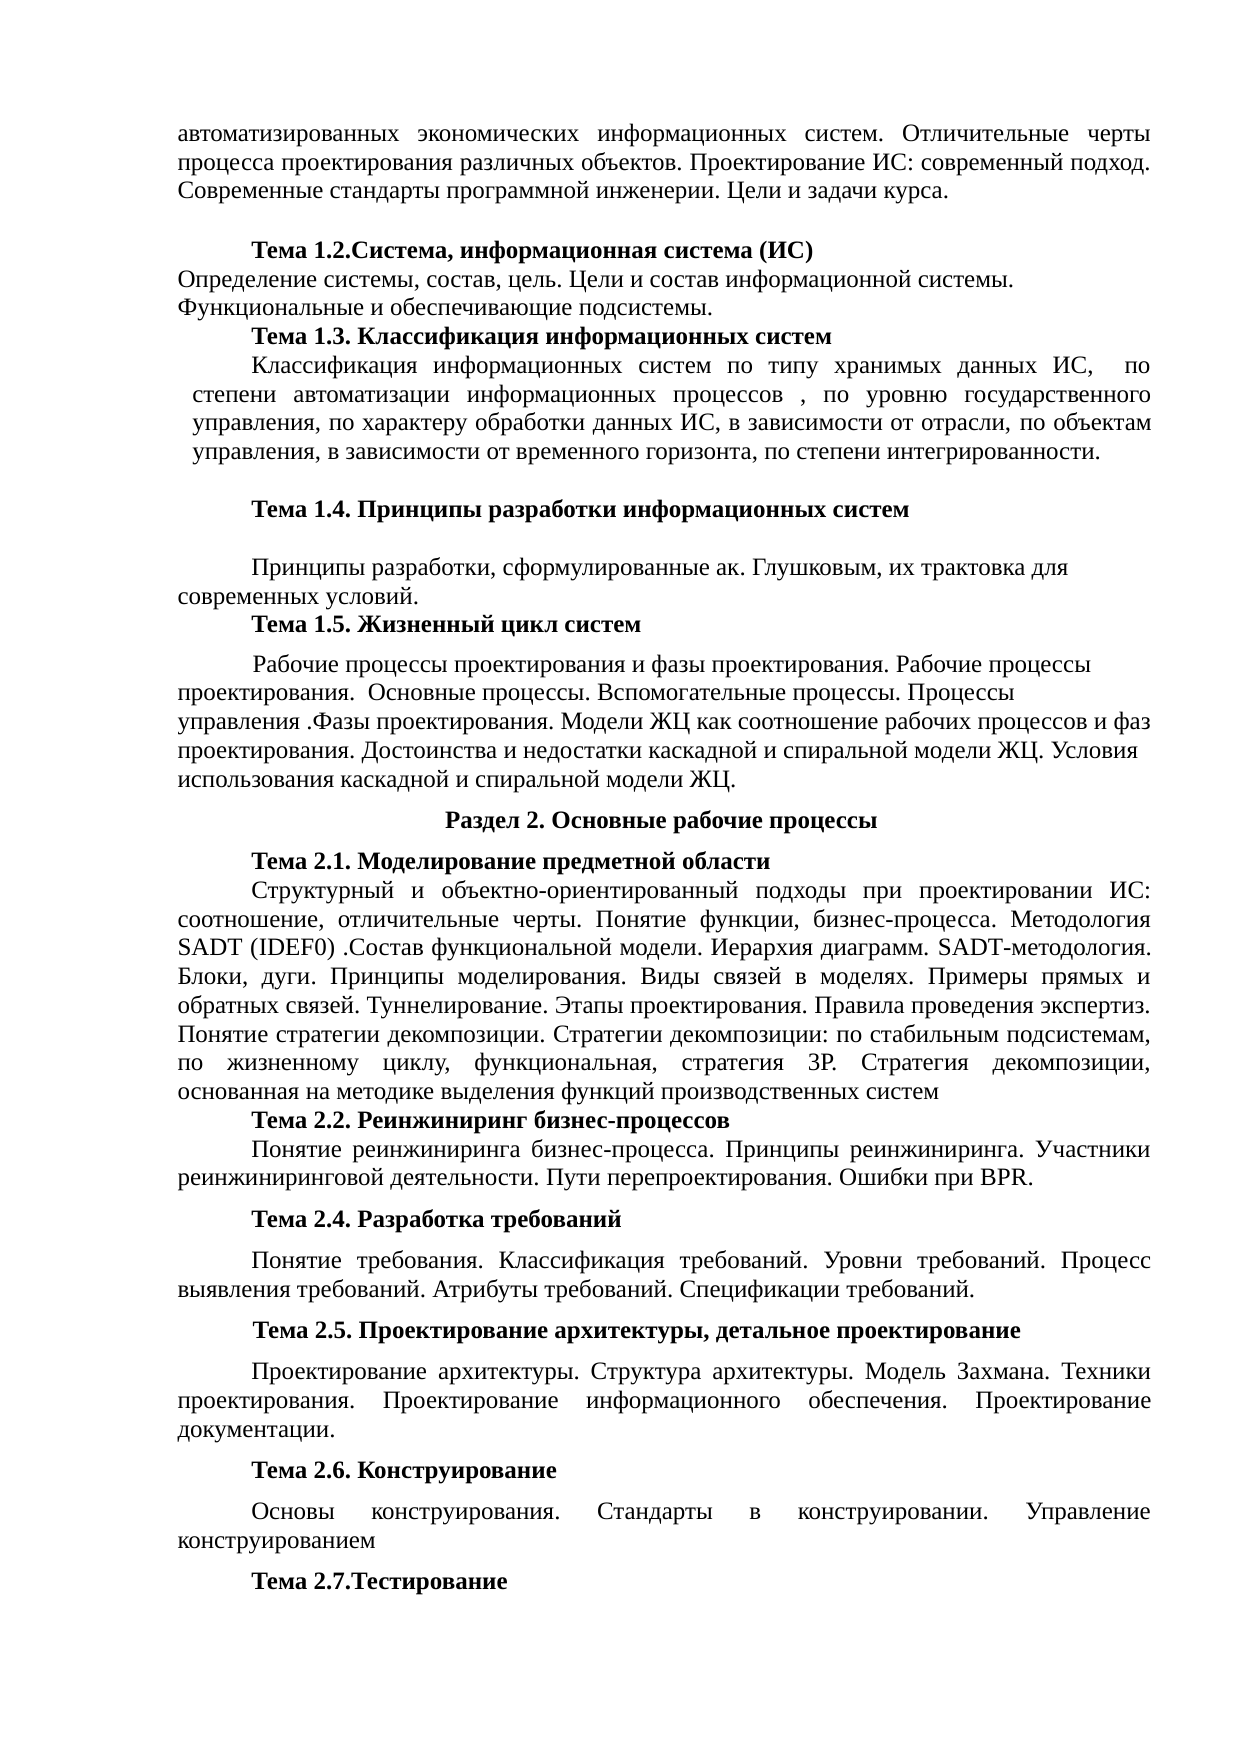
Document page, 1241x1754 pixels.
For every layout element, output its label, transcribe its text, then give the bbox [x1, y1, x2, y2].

text Тема 1.5. Жизненный цикл систем [177, 609, 1152, 638]
text Тема 2.5. Проектирование архитектуры, детальное проектирование [177, 1315, 1152, 1344]
text Классификация информационных систем по типу хранимых данных ИС, по степени автоматизации информационных процессов , по уровню государственного управления, по характеру обработки данных ИС, в зависимости от отрасли, по объектам управления, в зависимости от временного горизонта, по степени интегрированности. [192, 350, 1152, 465]
text Тема 2.4. Разработка требований [177, 1204, 1152, 1232]
text Проектирование архитектуры. Структура архитектуры. Модель Захмана. Техники проектирования. Проектирование информационного обеспечения. Проектирование документации. [177, 1356, 1152, 1442]
text Понятие требования. Классификация требований. Уровни требований. Процесс выявления требований. Атрибуты требований. Спецификации требований. [177, 1245, 1152, 1302]
text Тема 1.4. Принципы разработки информационных систем [177, 494, 1152, 523]
text Тема 2.2. Реинжиниринг бизнес-процессов [177, 1105, 1152, 1134]
text Тема 2.1. Моделирование предметной области [177, 846, 1152, 875]
text Тема 1.2.Система, информационная система (ИС) [177, 235, 1152, 264]
text Рабочие процессы проектирования и фазы проектирования. Рабочие процессы проектирования. Основные процессы. Вспомогательные процессы. Процессы управления .Фазы проектирования. Модели ЖЦ как соотношение рабочих процессов и фаз проектирования. Достоинства и недостатки каскадной и спиральной модели ЖЦ. Условия использования каскадной и спиральной модели ЖЦ. [177, 649, 1152, 792]
text Структурный и объектно-ориентированный подходы при проектировании ИС: соотношение, отличительные черты. Понятие функции, бизнес-процесса. Методология SADT (IDEF0) .Состав функциональной модели. Иерархия диаграмм. SADT-методология. Блоки, дуги. Принципы моделирования. Виды связей в моделях. Примеры прямых и обратных связей. Туннелирование. Этапы проектирования. Правила проведения экспертиз. Понятие стратегии декомпозиции. Стратегии декомпозиции: по стабильным подсистемам, по жизненному циклу, функциональная, стратегия 3Р. Стратегия декомпозиции, основанная на методике выделения функций производственных систем [177, 875, 1152, 1105]
text Раздел 2. Основные рабочие процессы [177, 805, 1152, 834]
text Определение системы, состав, цель. Цели и состав информационной системы. Функциональные и обеспечивающие подсистемы. [177, 264, 1152, 321]
text Основы конструирования. Стандарты в конструировании. Управление конструированием [177, 1496, 1152, 1554]
text Принципы разработки, сформулированные ак. Глушковым, их трактовка для современных условий. [177, 552, 1152, 609]
text Тема 2.6. Конструирование [177, 1455, 1152, 1484]
text Понятие реинжиниринга бизнес-процесса. Принципы реинжиниринга. Участники реинжиниринговой деятельности. Пути перепроектирования. Ошибки при BPR. [177, 1134, 1152, 1191]
text Тема 1.3. Классификация информационных систем [177, 321, 1152, 350]
text автоматизированных экономических информационных систем. Отличительные черты процесса проектирования различных объектов. Проектирование ИС: современный подход. Современные стандарты программной инженерии. Цели и задачи курса. [177, 118, 1152, 204]
text Тема 2.7.Тестирование [177, 1566, 1152, 1595]
